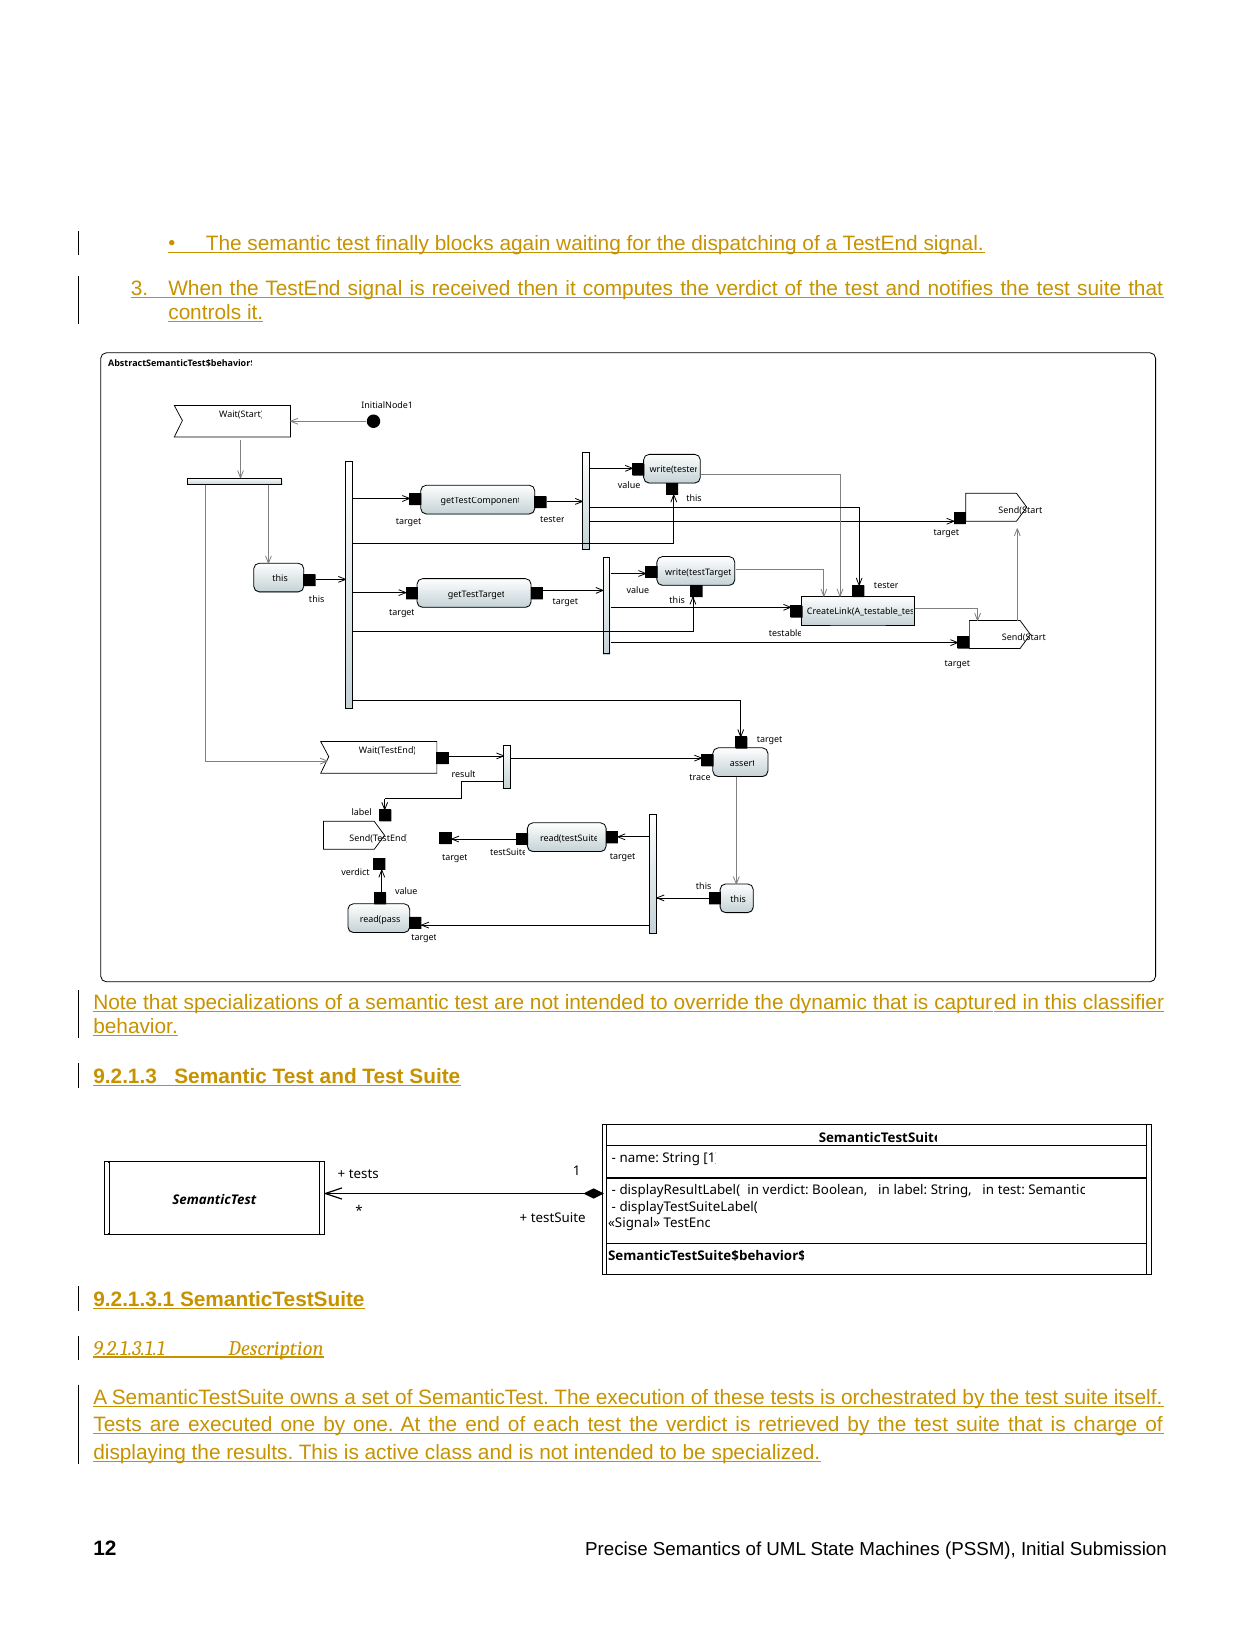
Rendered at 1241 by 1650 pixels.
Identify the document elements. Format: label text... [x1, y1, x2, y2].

list controls it. [131, 298, 1164, 324]
text displaying the results. This is active class and is not intended to be specialized. [93, 1434, 1164, 1464]
subtitle Description [93, 1336, 1164, 1360]
text Tests are executed one by one. At the end of each test the verdict is retrieved by the test suite that is charge of [93, 1407, 1164, 1433]
subtitle Semantic Test and Test Suite [93, 1063, 1164, 1088]
subtitle SemanticTestSuite [93, 1113, 1164, 1311]
list The semantic test finally blocks again waiting for the dispatching of a TestEnd signal. [168, 231, 1164, 255]
list When the TestEnd signal is received then it computes the verdict of the test and notifies the test suite that [131, 276, 1164, 297]
text Note that specializations of a semantic test are not intended to override the dynamic that is captured in this classifier behavior. [93, 1012, 1164, 1038]
text Note that specializations of a semantic test are not intended to override the dynamic that is captured in this classifier behavior. [93, 345, 1164, 1011]
text A SemanticTestSuite owns a set of SemanticTest. The execution of these tests is orchestrated by the test suite itself. [93, 1385, 1164, 1406]
